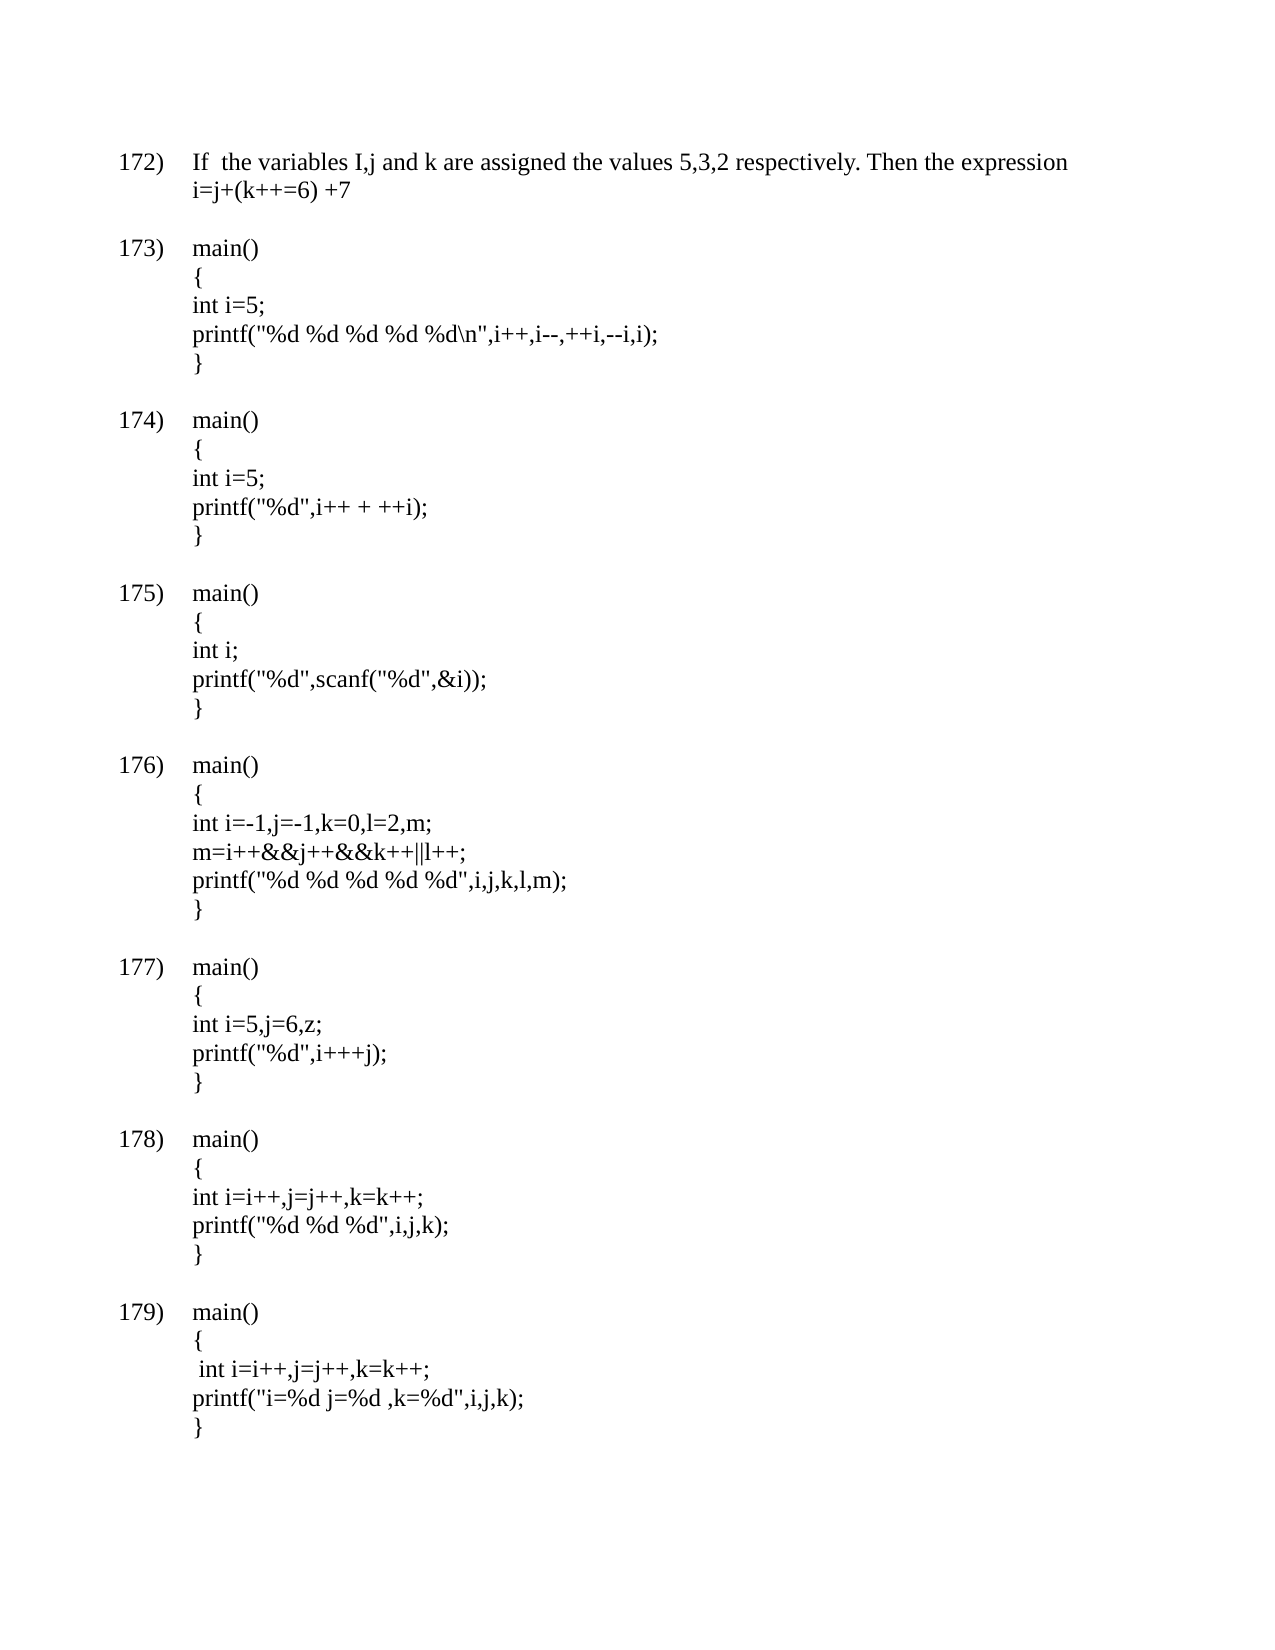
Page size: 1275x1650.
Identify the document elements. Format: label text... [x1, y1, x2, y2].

text i=j+(k++=6) +7 [118, 176, 1157, 204]
text { [118, 779, 1157, 808]
text { [118, 981, 1157, 1009]
text 177) main() [118, 952, 1157, 981]
text int i=i++,j=j++,k=k++; [118, 1182, 1157, 1211]
text m=i++&&j++&&k++||l++; [118, 837, 1157, 866]
text { [118, 1326, 1157, 1354]
text } [118, 1412, 1157, 1441]
text printf("%d",scanf("%d",&i)); [118, 664, 1157, 693]
text int i; [118, 636, 1157, 664]
text } [118, 894, 1157, 923]
text { [118, 434, 1157, 463]
text 174) main() [118, 406, 1157, 434]
text printf("%d",i+++j); [118, 1038, 1157, 1067]
text } [118, 1067, 1157, 1096]
text printf("%d %d %d %d %d",i,j,k,l,m); [118, 866, 1157, 894]
text } [118, 521, 1157, 549]
text } [118, 693, 1157, 722]
text 179) main() [118, 1297, 1157, 1326]
text int i=i++,j=j++,k=k++; [118, 1354, 1157, 1383]
text printf("%d %d %d %d %d\n",i++,i--,++i,--i,i); [118, 319, 1157, 348]
text printf("%d %d %d",i,j,k); [118, 1211, 1157, 1239]
text 178) main() [118, 1124, 1157, 1153]
text 173) main() [118, 233, 1157, 262]
text printf("%d",i++ + ++i); [118, 492, 1157, 521]
text } [118, 348, 1157, 377]
text { [118, 607, 1157, 636]
text 175) main() [118, 578, 1157, 607]
text 176) main() [118, 751, 1157, 779]
text int i=5,j=6,z; [118, 1009, 1157, 1038]
text 172) If the variables I,j and k are assigned the values 5,3,2 respectively. Then the expression [118, 147, 1157, 176]
text printf("i=%d j=%d ,k=%d",i,j,k); [118, 1383, 1157, 1412]
text int i=5; [118, 291, 1157, 319]
text { [118, 1153, 1157, 1182]
text int i=5; [118, 463, 1157, 492]
text { [118, 262, 1157, 291]
text } [118, 1239, 1157, 1268]
text int i=-1,j=-1,k=0,l=2,m; [118, 808, 1157, 837]
